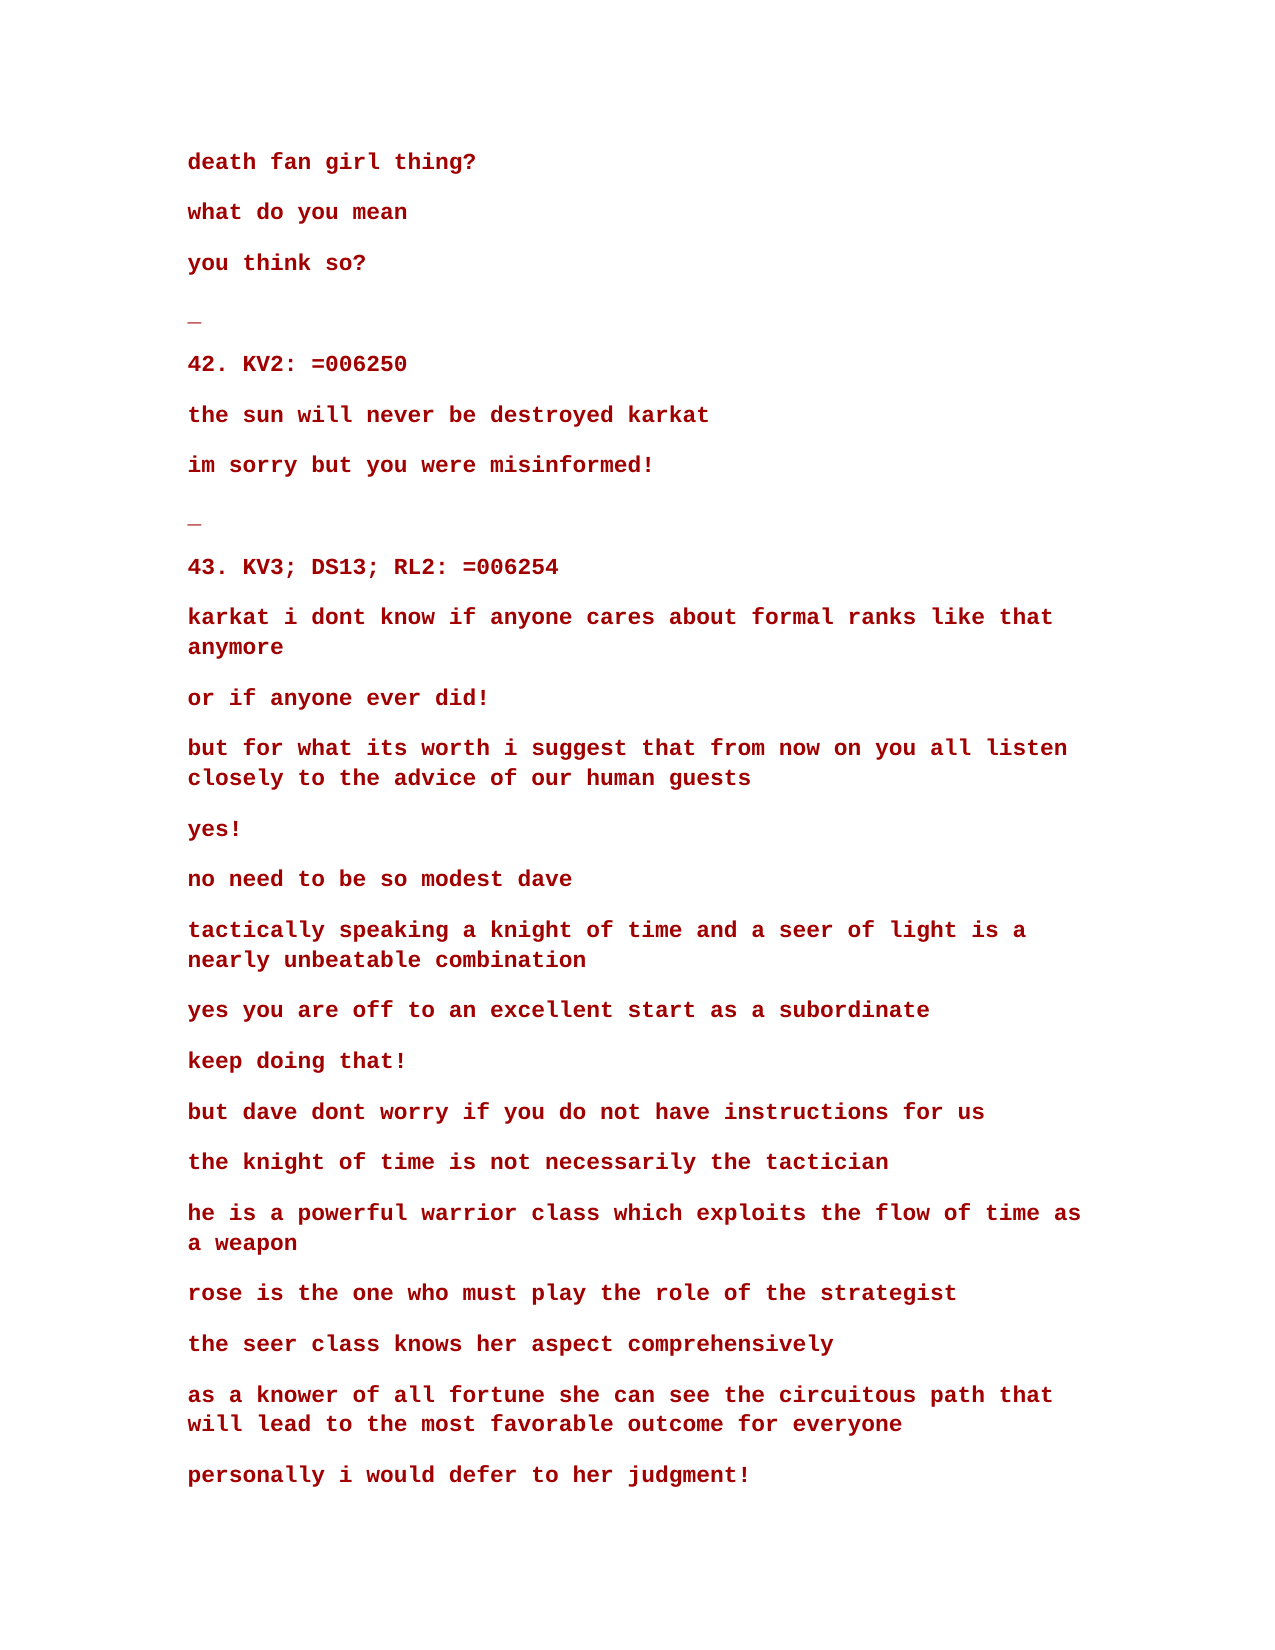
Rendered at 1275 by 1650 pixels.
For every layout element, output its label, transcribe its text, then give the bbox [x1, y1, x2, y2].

text _ [187, 504, 1087, 530]
text rose is the one who must play the role of the strategist [187, 1282, 1087, 1308]
text the sun will never be destroyed karkat [187, 403, 1087, 429]
text yes! [187, 817, 1087, 843]
text im sorry but you were misinformed! [187, 454, 1087, 480]
text he is a powerful warrior class which exploits the flow of time as a weapon [187, 1201, 1087, 1257]
text but for what its worth i suggest that from now on you all listen closely to the advice of our human guests [187, 737, 1087, 792]
text _ [187, 302, 1087, 328]
text or if anyone ever did! [187, 686, 1087, 712]
text karkat i dont know if anyone cares about formal ranks like that anymore [187, 606, 1087, 661]
text the knight of time is not necessarily the tactician [187, 1151, 1087, 1177]
text death fan girl thing? [187, 150, 1087, 176]
text no need to be so modest dave [187, 868, 1087, 894]
text yes you are off to an excellent start as a subordinate [187, 999, 1087, 1025]
text 42. KV2: =006250 [187, 352, 1087, 378]
text as a knower of all fortune she can see the circuitous path that will lead to the most favorable outcome for everyone [187, 1383, 1087, 1439]
text but dave dont worry if you do not have instructions for us [187, 1100, 1087, 1126]
text the seer class knows her aspect comprehensively [187, 1332, 1087, 1358]
text 43. KV3; DS13; RL2: =006254 [187, 555, 1087, 581]
text personally i would defer to her judgment! [187, 1463, 1087, 1489]
text tactically speaking a knight of time and a seer of light is a nearly unbeatable combination [187, 918, 1087, 974]
text you think so? [187, 251, 1087, 277]
text keep doing that! [187, 1049, 1087, 1075]
text what do you mean [187, 201, 1087, 227]
